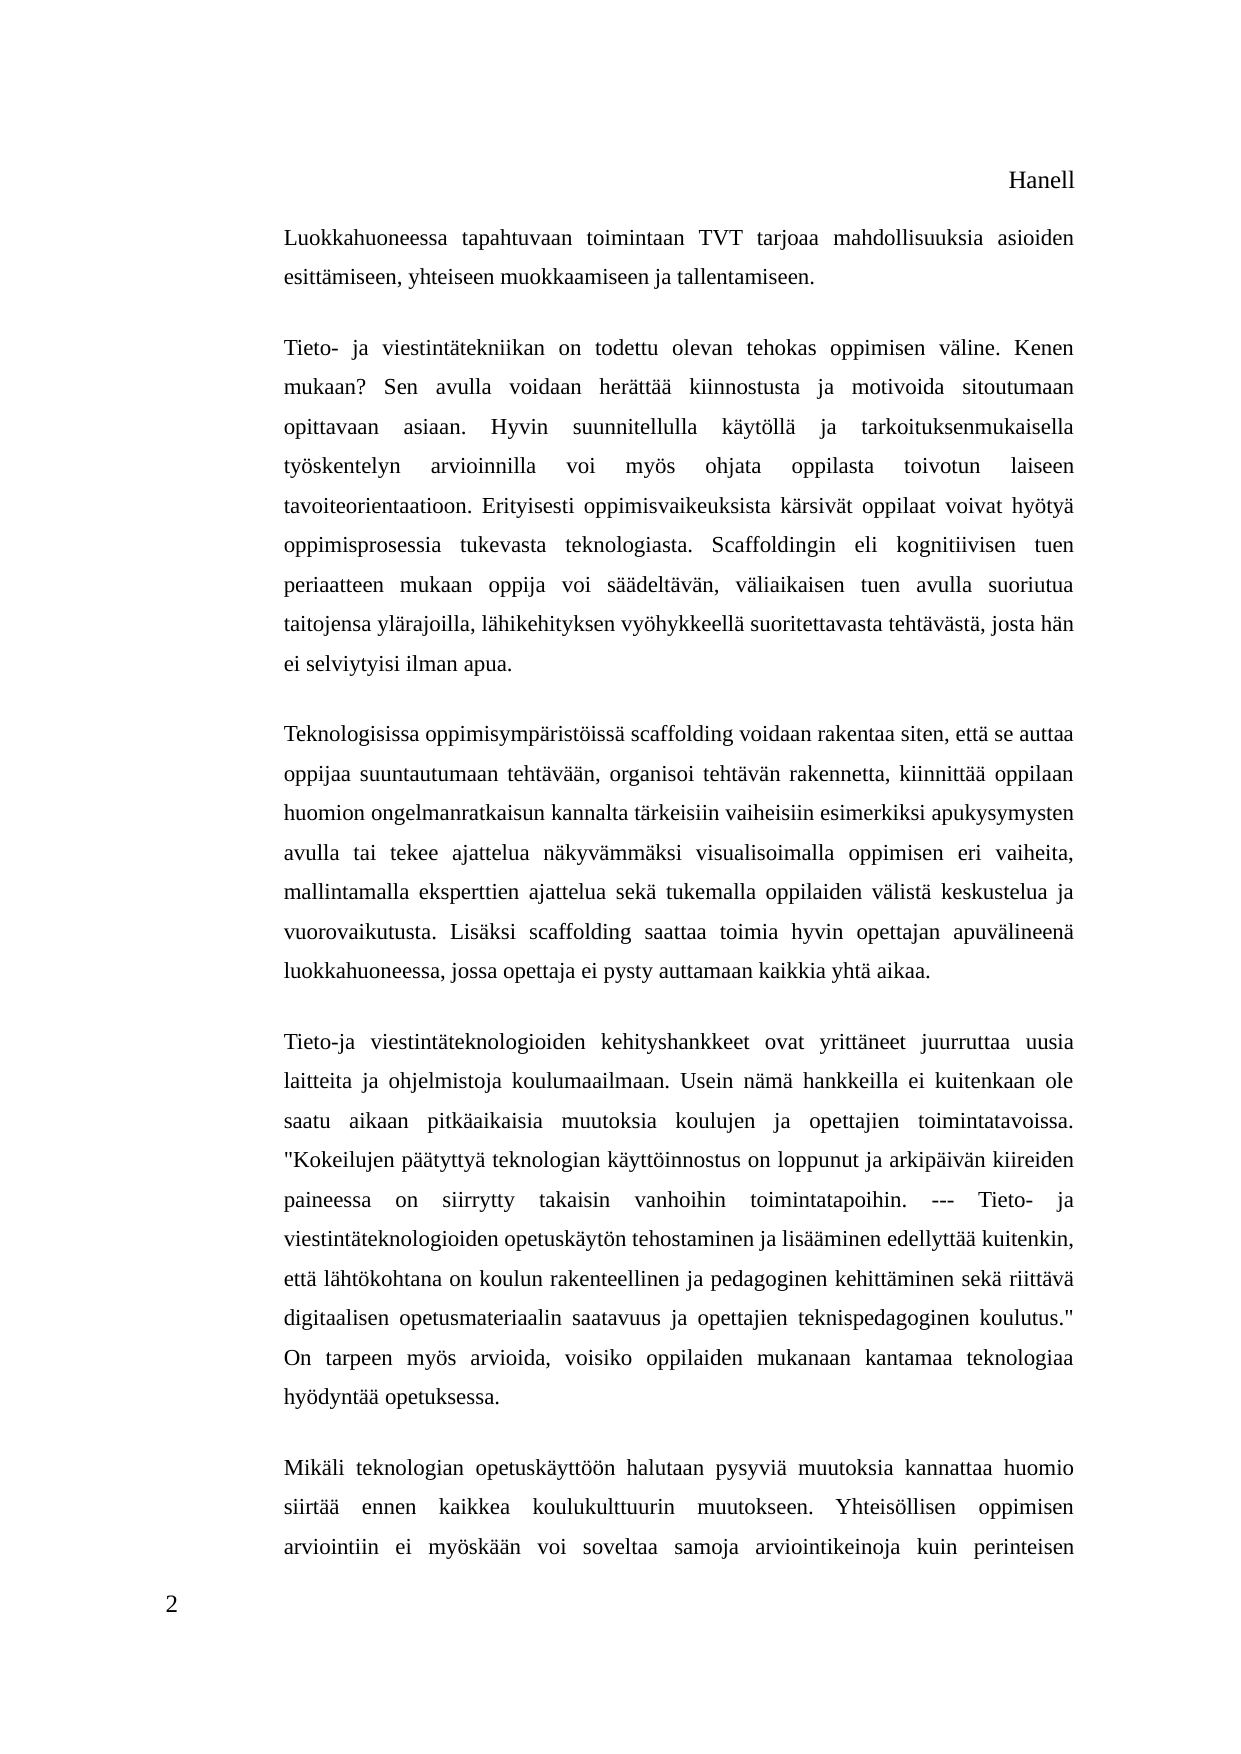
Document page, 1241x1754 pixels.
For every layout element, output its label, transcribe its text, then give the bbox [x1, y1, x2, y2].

text Tieto-ja viestintäteknologioiden kehityshankkeet ovat yrittäneet juurruttaa uusia laitteita ja ohjelmistoja koulumaailmaan. Usein nämä hankkeilla ei kuitenkaan ole saatu aikaan pitkäaikaisia muutoksia koulujen ja opettajien toimintatavoissa. "Kokeilujen päätyttyä teknologian käyttöinnostus on loppunut ja arkipäivän kiireiden paineessa on siirrytty takaisin vanhoihin toimintatapoihin. --- Tieto- ja viestintäteknologioiden opetuskäytön tehostaminen ja lisääminen edellyttää kuitenkin, että lähtökohtana on koulun rakenteellinen ja pedagoginen kehittäminen sekä riittävä digitaalisen opetusmateriaalin saatavuus ja opettajien teknispedagoginen koulutus." On tarpeen myös arvioida, voisiko oppilaiden mukanaan kantamaa teknologiaa hyödyntää opetuksessa. [283, 1028, 1075, 1409]
text Mikäli teknologian opetuskäyttöön halutaan pysyviä muutoksia kannattaa huomio siirtää ennen kaikkea koulukulttuurin muutokseen. Yhteisöllisen oppimisen arviointiin ei myöskään voi soveltaa samoja arviointikeinoja kuin perinteisen [283, 1454, 1075, 1559]
text Tieto- ja viestintätekniikan on todettu olevan tehokas oppimisen väline. Kenen mukaan? Sen avulla voidaan herättää kiinnostusta ja motivoida sitoutumaan opittavaan asiaan. Hyvin suunnitellulla käytöllä ja tarkoituksenmukaisella työskentelyn arvioinnilla voi myös ohjata oppilasta toivotun laiseen tavoiteorientaatioon. Erityisesti oppimisvaikeuksista kärsivät oppilaat voivat hyötyä oppimisprosessia tukevasta teknologiasta. Scaffoldingin eli kognitiivisen tuen periaatteen mukaan oppija voi säädeltävän, väliaikaisen tuen avulla suoriutua taitojensa ylärajoilla, lähikehityksen vyöhykkeellä suoritettavasta tehtävästä, josta hän ei selviytyisi ilman apua. [283, 334, 1075, 676]
text Luokkahuoneessa tapahtuvaan toimintaan TVT tarjoaa mahdollisuuksia asioiden esittämiseen, yhteiseen muokkaamiseen ja tallentamiseen. [283, 223, 1075, 289]
text Teknologisissa oppimisympäristöissä scaffolding voidaan rakentaa siten, että se auttaa oppijaa suuntautumaan tehtävään, organisoi tehtävän rakennetta, kiinnittää oppilaan huomion ongelmanratkaisun kannalta tärkeisiin vaiheisiin esimerkiksi apukysymysten avulla tai tekee ajattelua näkyvämmäksi visualisoimalla oppimisen eri vaiheita, mallintamalla eksperttien ajattelua sekä tukemalla oppilaiden välistä keskustelua ja vuorovaikutusta. Lisäksi scaffolding saattaa toimia hyvin opettajan apuvälineenä luokkahuoneessa, jossa opettaja ei pysty auttamaan kaikkia yhtä aikaa. [283, 720, 1075, 983]
